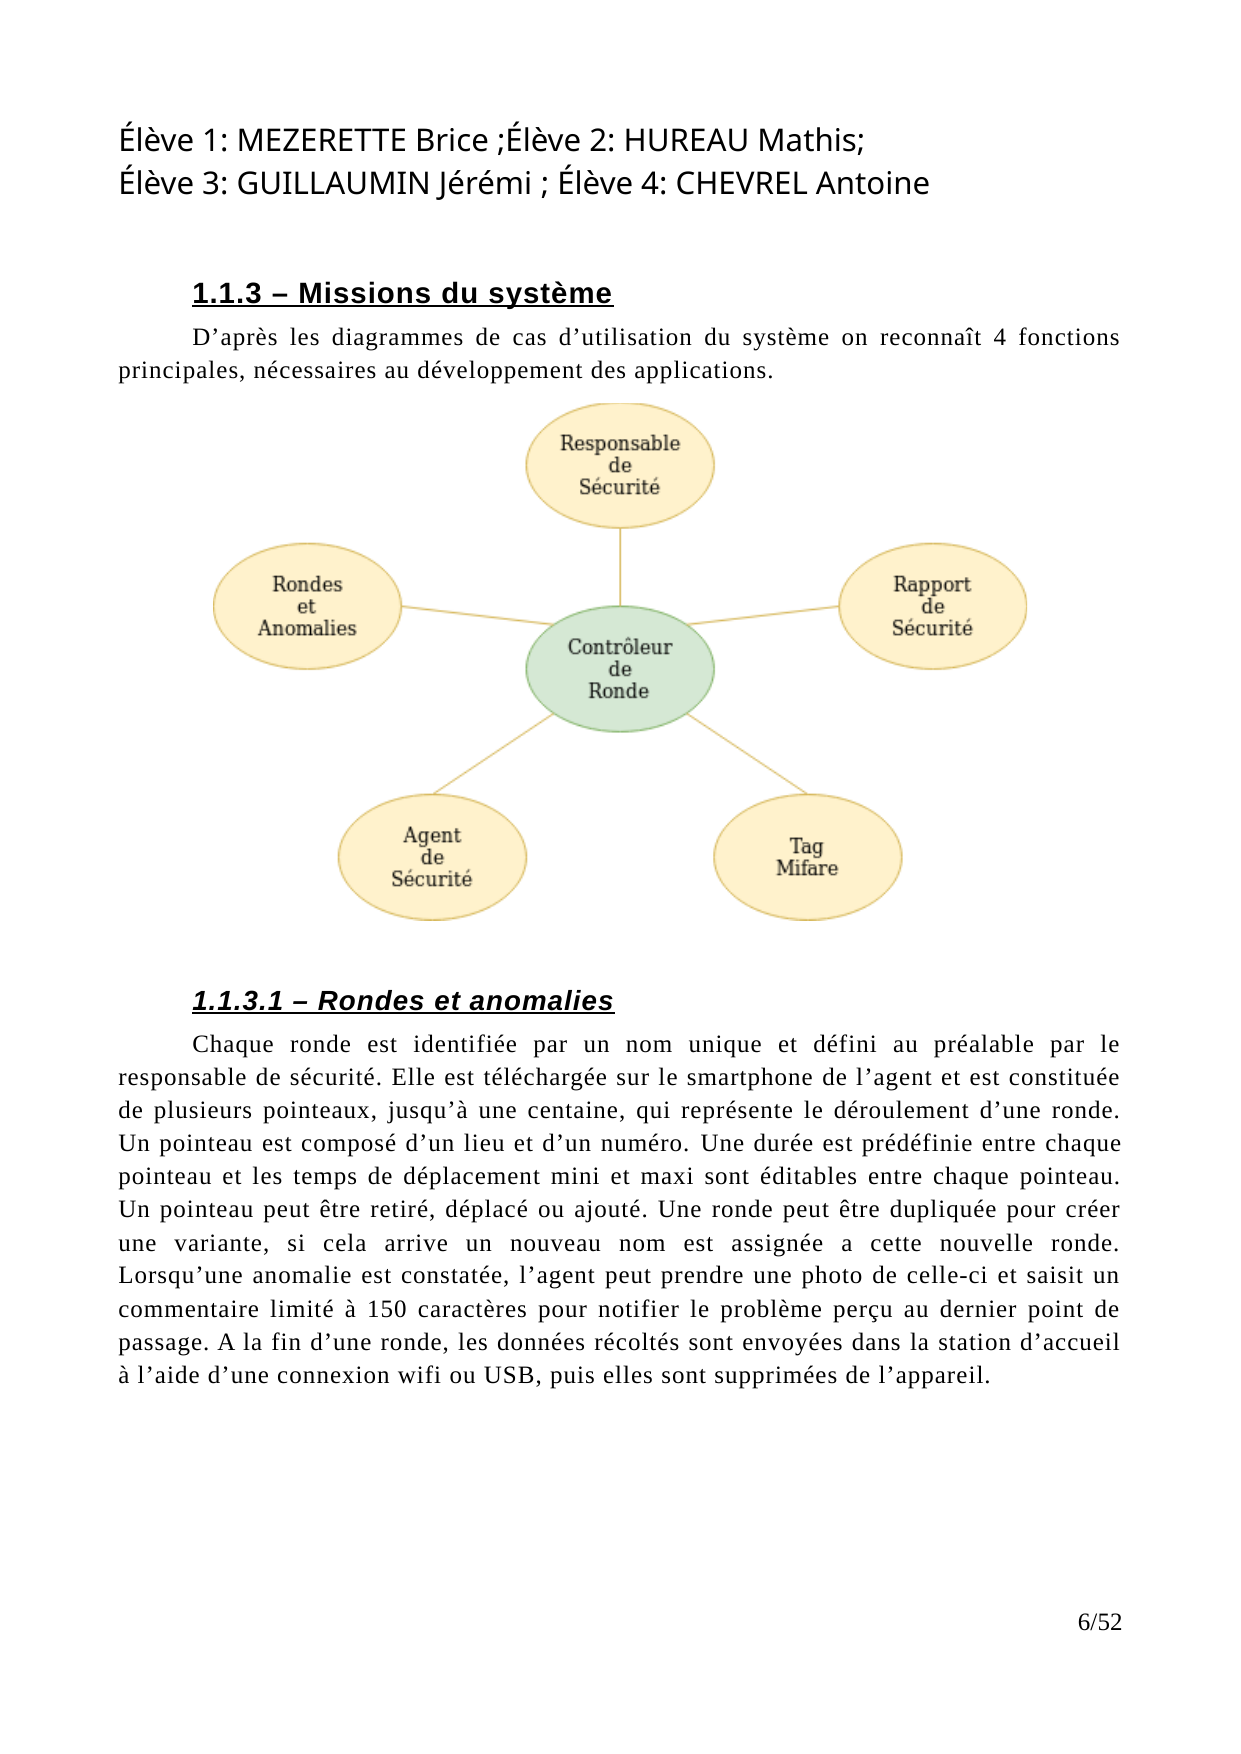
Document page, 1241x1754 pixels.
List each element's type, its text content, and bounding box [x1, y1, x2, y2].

picture [213, 403, 1028, 921]
subtitle 1.1.3.1 – Rondes et anomalies [118, 984, 1122, 1016]
text D’après les diagrammes de cas d’utilisation du système on reconnaît 4 fonctions principales, nécessaires au développement des applications. [118, 322, 1122, 384]
text Chaque ronde est identifiée par un nom unique et défini au préalable par le responsable de sécurité. Elle est téléchargée sur le smartphone de l’agent et est constituée de plusieurs pointeaux, jusqu’à une centaine, qui représente le déroulement d’une ronde. Un pointeau est composé d’un lieu et d’un numéro. Une durée est prédéfinie entre chaque pointeau et les temps de déplacement mini et maxi sont éditables entre chaque pointeau. Un pointeau peut être retiré, déplacé ou ajouté. Une ronde peut être dupliquée pour créer une variante, si cela arrive un nouveau nom est assignée a cette nouvelle ronde. Lorsqu’une anomalie est constatée, l’agent peut prendre une photo de celle-ci et saisit un commentaire limité à 150 caractères pour notifier le problème perçu au dernier point de passage. A la fin d’une ronde, les données récoltés sont envoyées dans la station d’accueil à l’aide d’une connexion wifi ou USB, puis elles sont supprimées de l’appareil. [118, 1029, 1122, 1388]
subtitle 1.1.3 – Missions du système [118, 276, 1122, 310]
